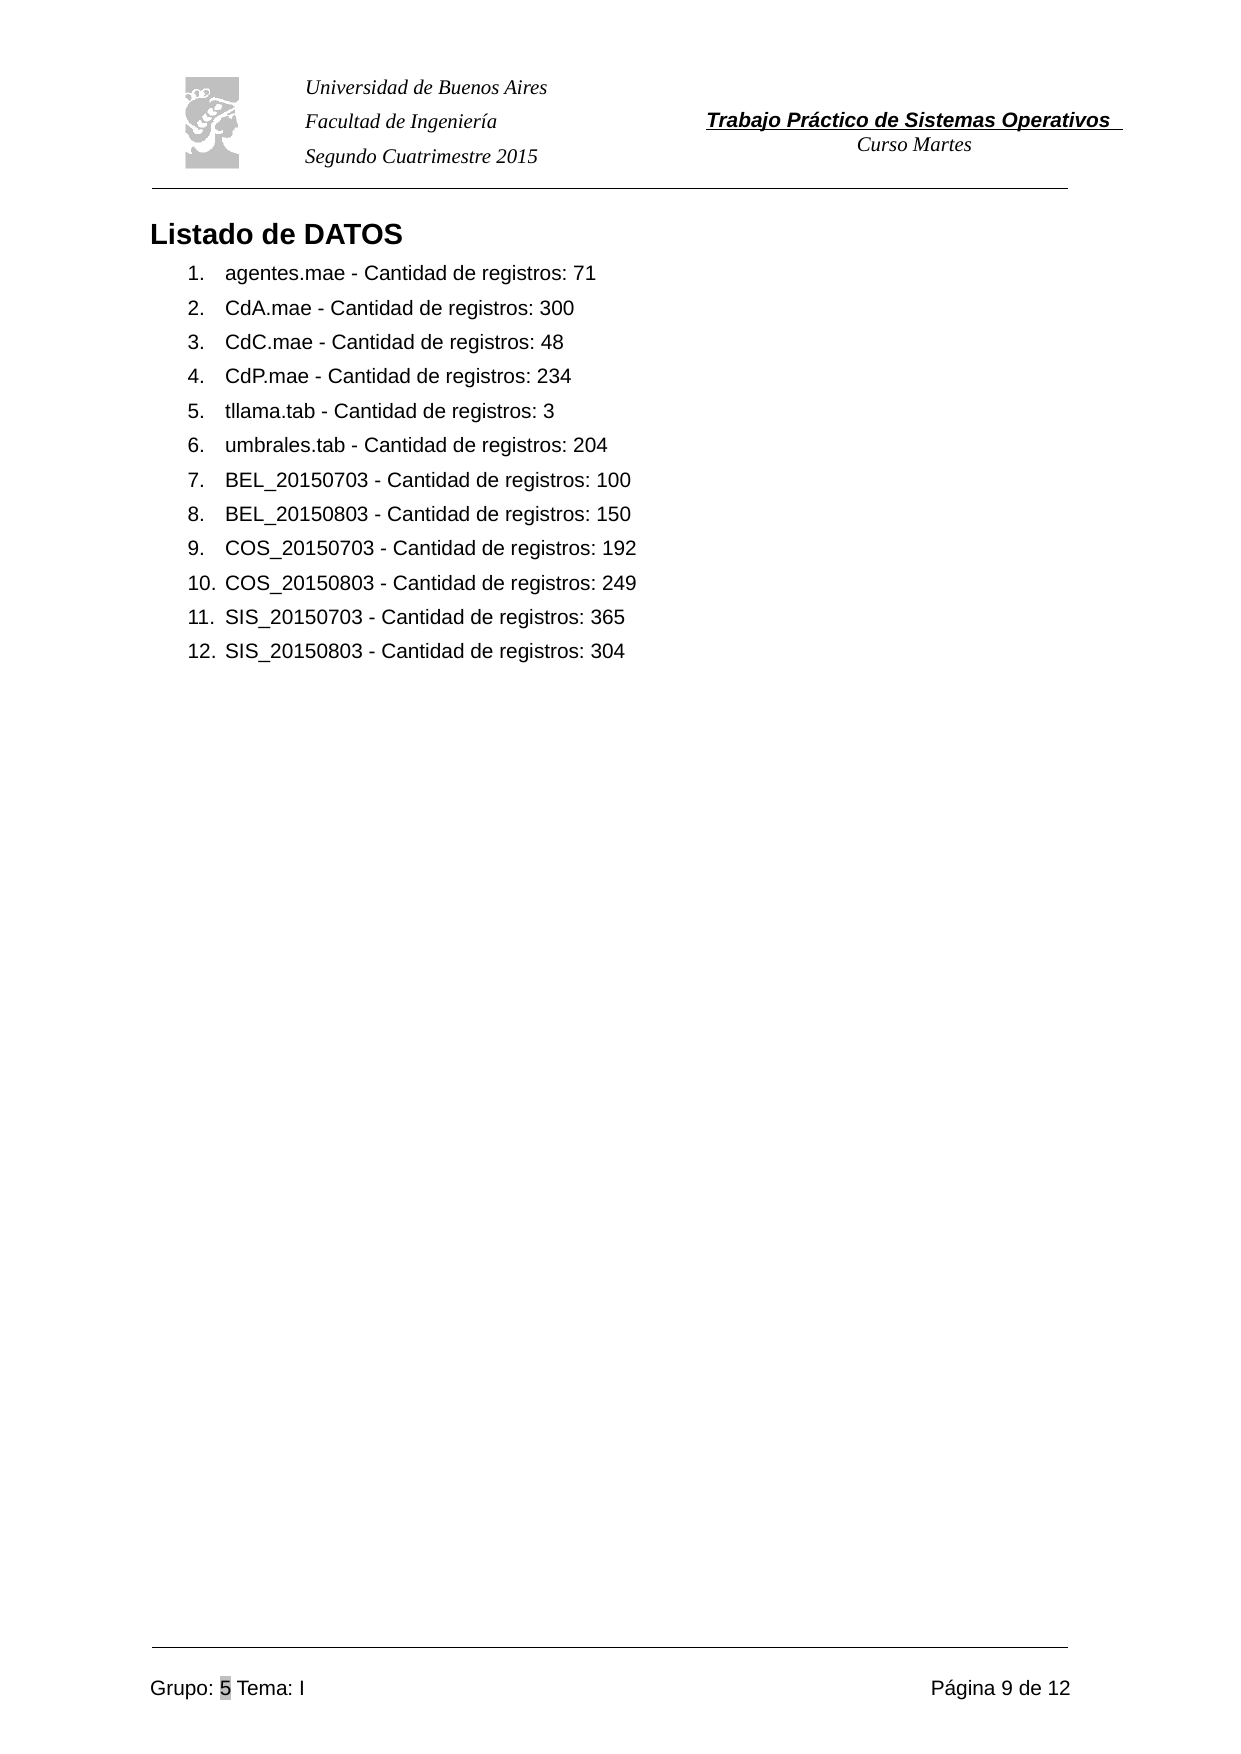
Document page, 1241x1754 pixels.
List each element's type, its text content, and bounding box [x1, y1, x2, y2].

subtitle Listado de DATOS [150, 217, 1090, 251]
list tllama.tab - Cantidad de registros: 3 [187, 399, 1090, 423]
list COS_20150803 - Cantidad de registros: 249 [187, 571, 1090, 594]
picture [183, 74, 246, 171]
list BEL_20150803 - Cantidad de registros: 150 [187, 502, 1090, 526]
list SIS_20150703 - Cantidad de registros: 365 [187, 605, 1090, 629]
list umbrales.tab - Cantidad de registros: 204 [187, 433, 1090, 457]
list agentes.mae - Cantidad de registros: 71 [187, 261, 1090, 285]
list CdA.mae - Cantidad de registros: 300 [187, 296, 1090, 319]
list BEL_20150703 - Cantidad de registros: 100 [187, 467, 1090, 491]
list COS_20150703 - Cantidad de registros: 192 [187, 536, 1090, 560]
list SIS_20150803 - Cantidad de registros: 304 [187, 639, 1090, 663]
list CdP.mae - Cantidad de registros: 234 [187, 364, 1090, 388]
list CdC.mae - Cantidad de registros: 48 [187, 330, 1090, 354]
